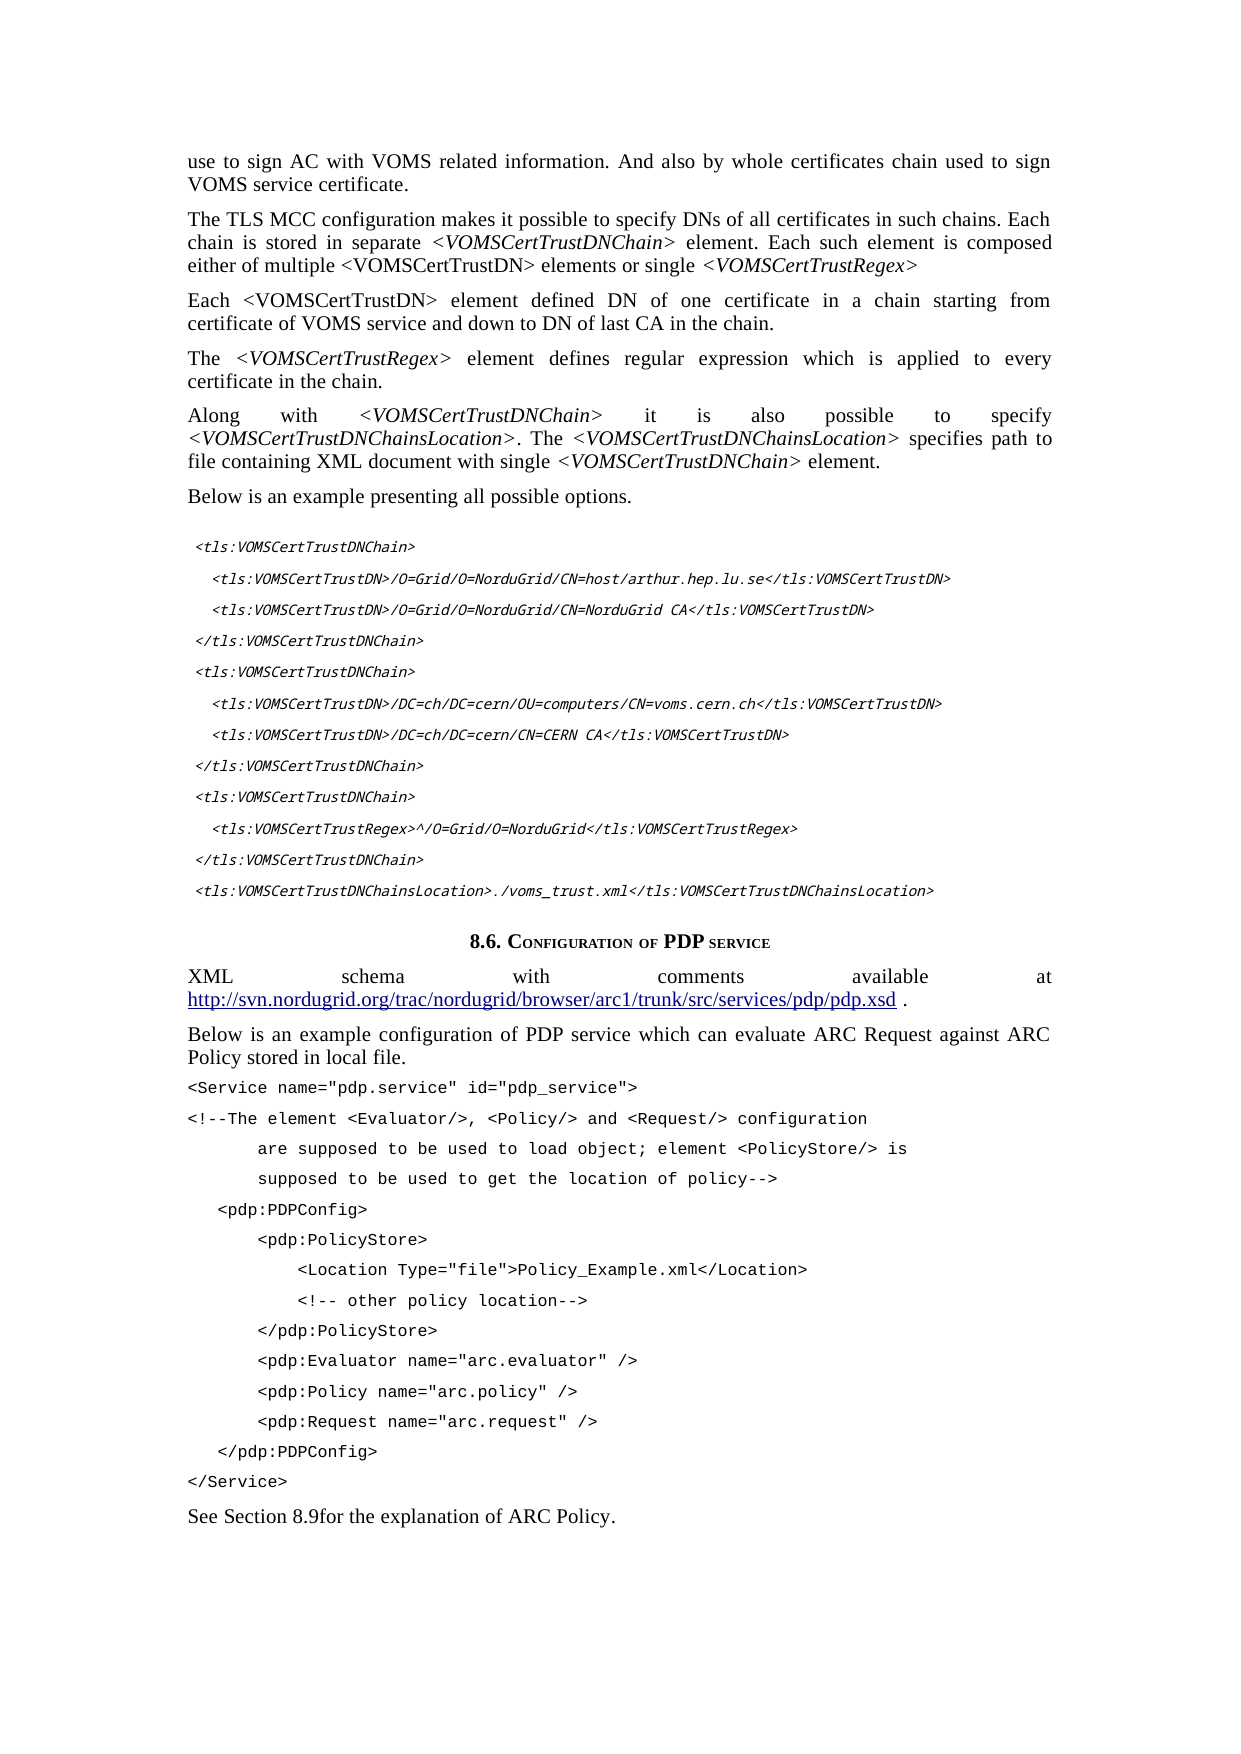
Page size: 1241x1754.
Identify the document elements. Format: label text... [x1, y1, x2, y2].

text </Service> [187, 1474, 1053, 1493]
text <!-- other policy location--> [187, 1292, 1053, 1311]
text <pdp:Evaluator name="arc.evaluator" /> [187, 1353, 1053, 1372]
text Along with <VOMSCertTrustDNChain> it is also possible to specify <VOMSCertTrustDNChainsLocation>. The <VOMSCertTrustDNChainsLocation> specifies path to file containing XML document with single <VOMSCertTrustDNChain> element. [187, 404, 1053, 473]
text The <VOMSCertTrustRegex> element defines regular expression which is applied to every certificate in the chain. [187, 346, 1053, 392]
text Below is an example configuration of PDP service which can evaluate ARC Request against ARC Policy stored in local file. [187, 1022, 1053, 1068]
text XML schema with comments available at http://svn.nordugrid.org/trac/nordugrid/browser/arc1/trunk/src/services/pdp/pdp.xsd . [187, 965, 1053, 1011]
text use to sign AC with VOMS related information. And also by whole certificates chain used to sign VOMS service certificate. [187, 150, 1053, 196]
text </pdp:PolicyStore> [187, 1323, 1053, 1341]
text The TLS MCC configuration makes it possible to specify DNs of all certificates in such chains. Each chain is stored in separate <VOMSCertTrustDNChain> element. Each such element is composed either of multiple <VOMSCertTrustDN> elements or single <VOMSCertTrustRegex> [187, 208, 1053, 277]
text <Service name="pdp.service" id="pdp_service"> [187, 1080, 1053, 1099]
text <pdp:PolicyStore> [187, 1232, 1053, 1250]
text See Section 8.9for the explanation of ARC Policy. [187, 1505, 1053, 1528]
text <pdp:Request name="arc.request" /> [187, 1414, 1053, 1432]
text Below is an example presenting all possible options. [187, 485, 1053, 508]
text <!--The element <Evaluator/>, <Policy/> and <Request/> configuration [187, 1111, 1053, 1129]
text <pdp:PDPConfig> [187, 1202, 1053, 1220]
text <Location Type="file">Policy_Example.xml</Location> [187, 1262, 1053, 1281]
text <pdp:Policy name="arc.policy" /> [187, 1383, 1053, 1402]
text supposed to be used to get the location of policy--> [187, 1171, 1053, 1190]
text Each <VOMSCertTrustDN> element defined DN of one certificate in a chain starting from certificate of VOMS service and down to DN of last CA in the chain. [187, 289, 1053, 335]
subtitle Configuration of PDP service [187, 930, 1053, 953]
table_header <tls:VOMSCertTrustDNChain> <tls:VOMSCertTrustDN>/O=Grid/O=NorduGrid/CN=host/arthur.hep.lu.se</tls:VOMSCertTrustDN> <tls:VOMSCertTrustDN>/O=Grid/O=NorduGrid/CN=NorduGrid CA</tls:VOMSCertTrustDN> </tls:VOMSCertTrustDNChain> <tls:VOMSCertTrustDNChain> <tls:VOMSCertTrustDN>/DC=ch/DC=cern/OU=computers/CN=voms.cern.ch</tls:VOMSCertTrustDN> <tls:VOMSCertTrustDN>/DC=ch/DC=cern/CN=CERN CA</tls:VOMSCertTrustDN> </tls:VOMSCertTrustDNChain> <tls:VOMSCertTrustDNChain> <tls:VOMSCertTrustRegex>^/O=Grid/O=NorduGrid</tls:VOMSCertTrustRegex> </tls:VOMSCertTrustDNChain> <tls:VOMSCertTrustDNChainsLocation>./voms_trust.xml</tls:VOMSCertTrustDNChainsLocation> [188, 520, 1053, 918]
text are supposed to be used to load object; element <PolicyStore/> is [187, 1141, 1053, 1159]
text </pdp:PDPConfig> [187, 1444, 1053, 1463]
